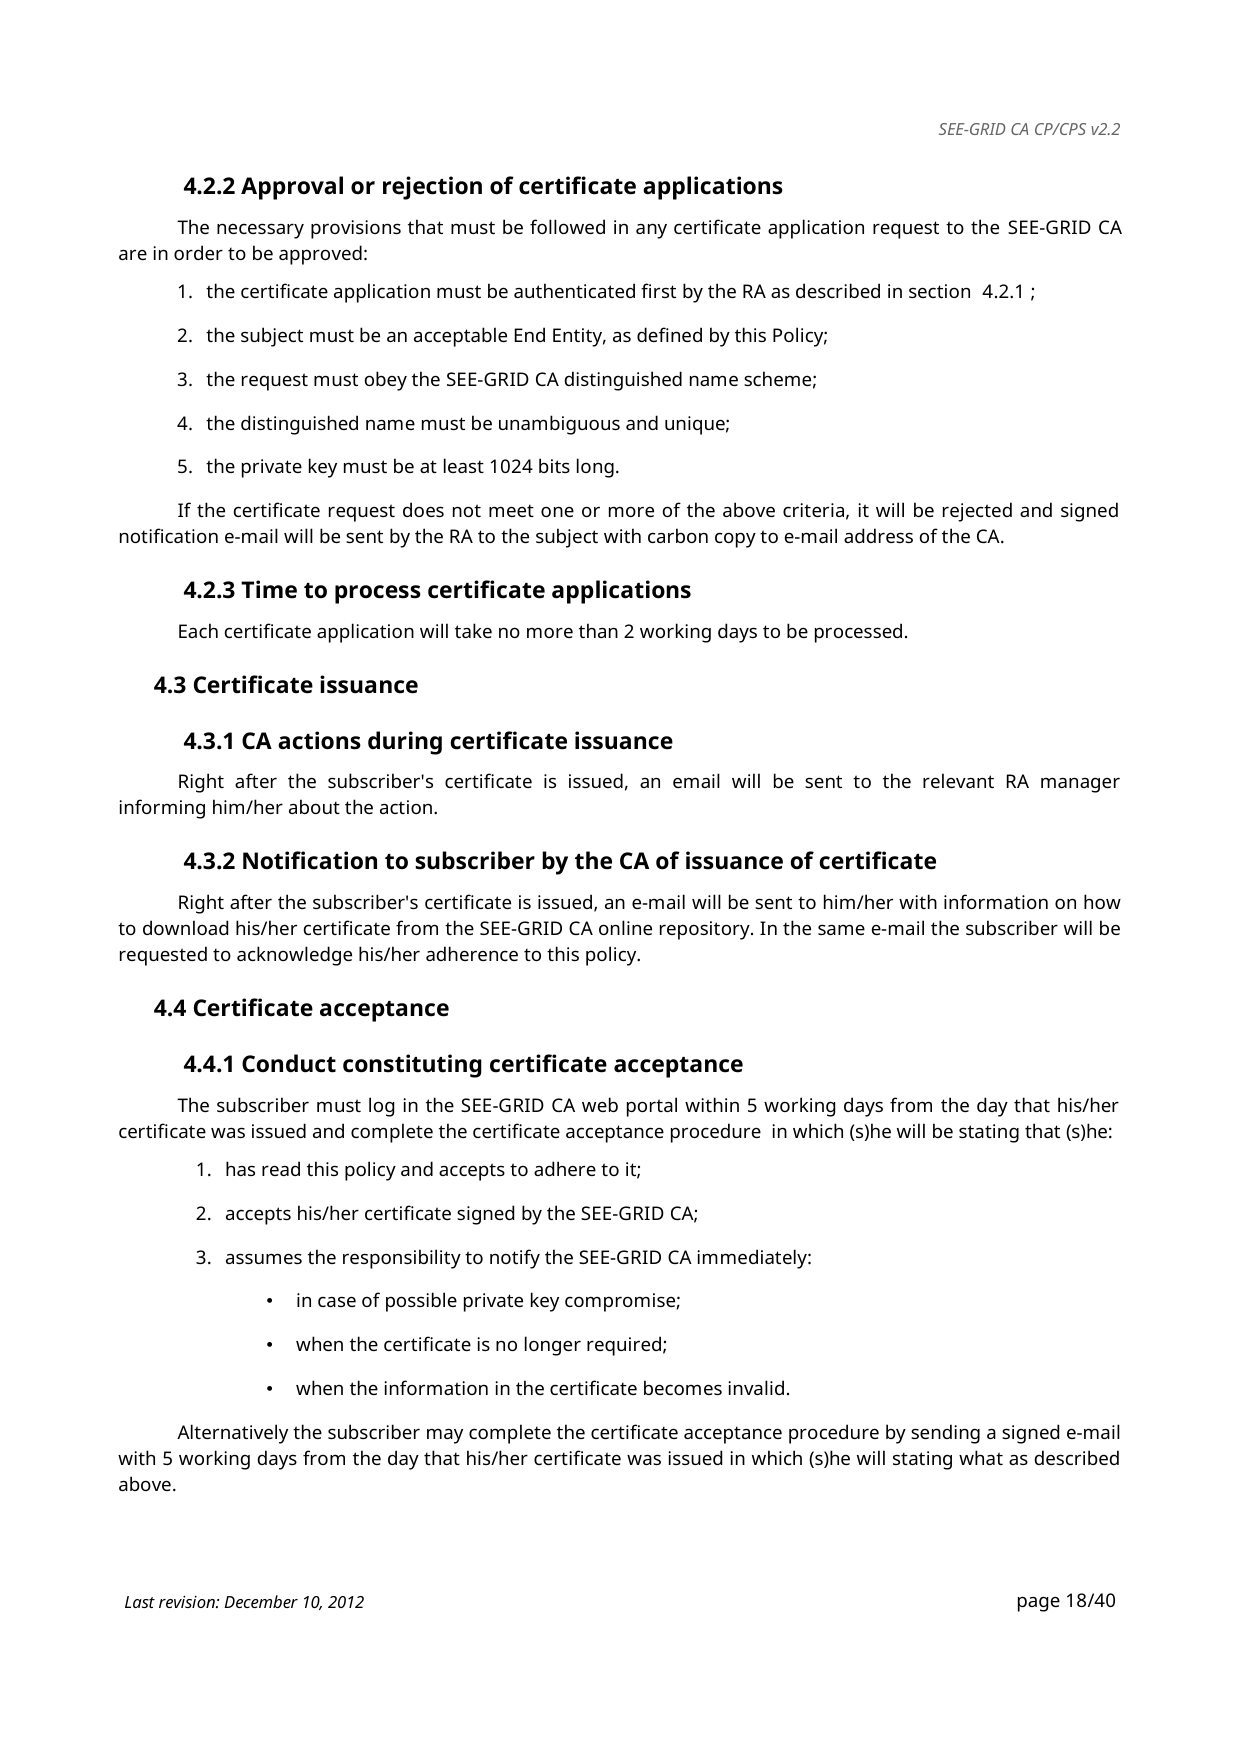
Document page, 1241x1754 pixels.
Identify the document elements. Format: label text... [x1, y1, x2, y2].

list the certificate application must be authenticated first by the RA as described in section 4.2.1; [177, 278, 1122, 304]
list the distinguished name must be unambiguous and unique; [177, 409, 1122, 436]
text Alternatively the subscriber may complete the certificate acceptance procedure by sending a signed e-mail with 5 working days from the day that his/her certificate was issued in which (s)he will stating what as described above. [118, 1419, 1122, 1497]
list when the information in the certificate becomes invalid. [265, 1375, 1122, 1401]
text Right after the subscriber's certificate is issued, an email will be sent to the relevant RA manager informing him/her about the action. [118, 768, 1122, 820]
text Right after the subscriber's certificate is issued, an e-mail will be sent to him/her with information on how to download his/her certificate from the SEE-GRID CA online repository. In the same e-mail the subscriber will be requested to acknowledge his/her adherence to this policy. [118, 889, 1122, 967]
list in case of possible private key compromise; [265, 1287, 1122, 1313]
list when the certificate is no longer required; [265, 1331, 1122, 1357]
subtitle Conduct constituting certificate acceptance [177, 1048, 1122, 1079]
list accepts his/her certificate signed by the SEE-GRID CA; [194, 1200, 1122, 1226]
subtitle Time to process certificate applications [177, 574, 1122, 605]
subtitle Certificate acceptance [148, 992, 1122, 1023]
subtitle Certificate issuance [148, 669, 1122, 700]
subtitle Approval or rejection of certificate applications [177, 170, 1122, 201]
text Each certificate application will take no more than 2 working days to be processed. [118, 618, 1122, 644]
text The necessary provisions that must be followed in any certificate application request to the SEE-GRID CA are in order to be approved: [118, 214, 1122, 266]
subtitle Notification to subscriber by the CA of issuance of certificate [177, 845, 1122, 876]
subtitle CA actions during certificate issuance [177, 725, 1122, 756]
list assumes the responsibility to notify the SEE-GRID CA immediately: [194, 1244, 1122, 1270]
list the subject must be an acceptable End Entity, as defined by this Policy; [177, 322, 1122, 348]
list the request must obey the SEE-GRID CA distinguished name scheme; [177, 366, 1122, 392]
text The subscriber must log in the SEE-GRID CA web portal within 5 working days from the day that his/her certificate was issued and complete the certificate acceptance procedure in which (s)he will be stating that (s)he: [118, 1092, 1122, 1144]
list the private key must be at least 1024 bits long. [177, 453, 1122, 479]
list has read this policy and accepts to adhere to it; [194, 1156, 1122, 1182]
text If the certificate request does not meet one or more of the above criteria, it will be rejected and signed notification e-mail will be sent by the RA to the subject with carbon copy to e-mail address of the CA. [118, 497, 1122, 549]
